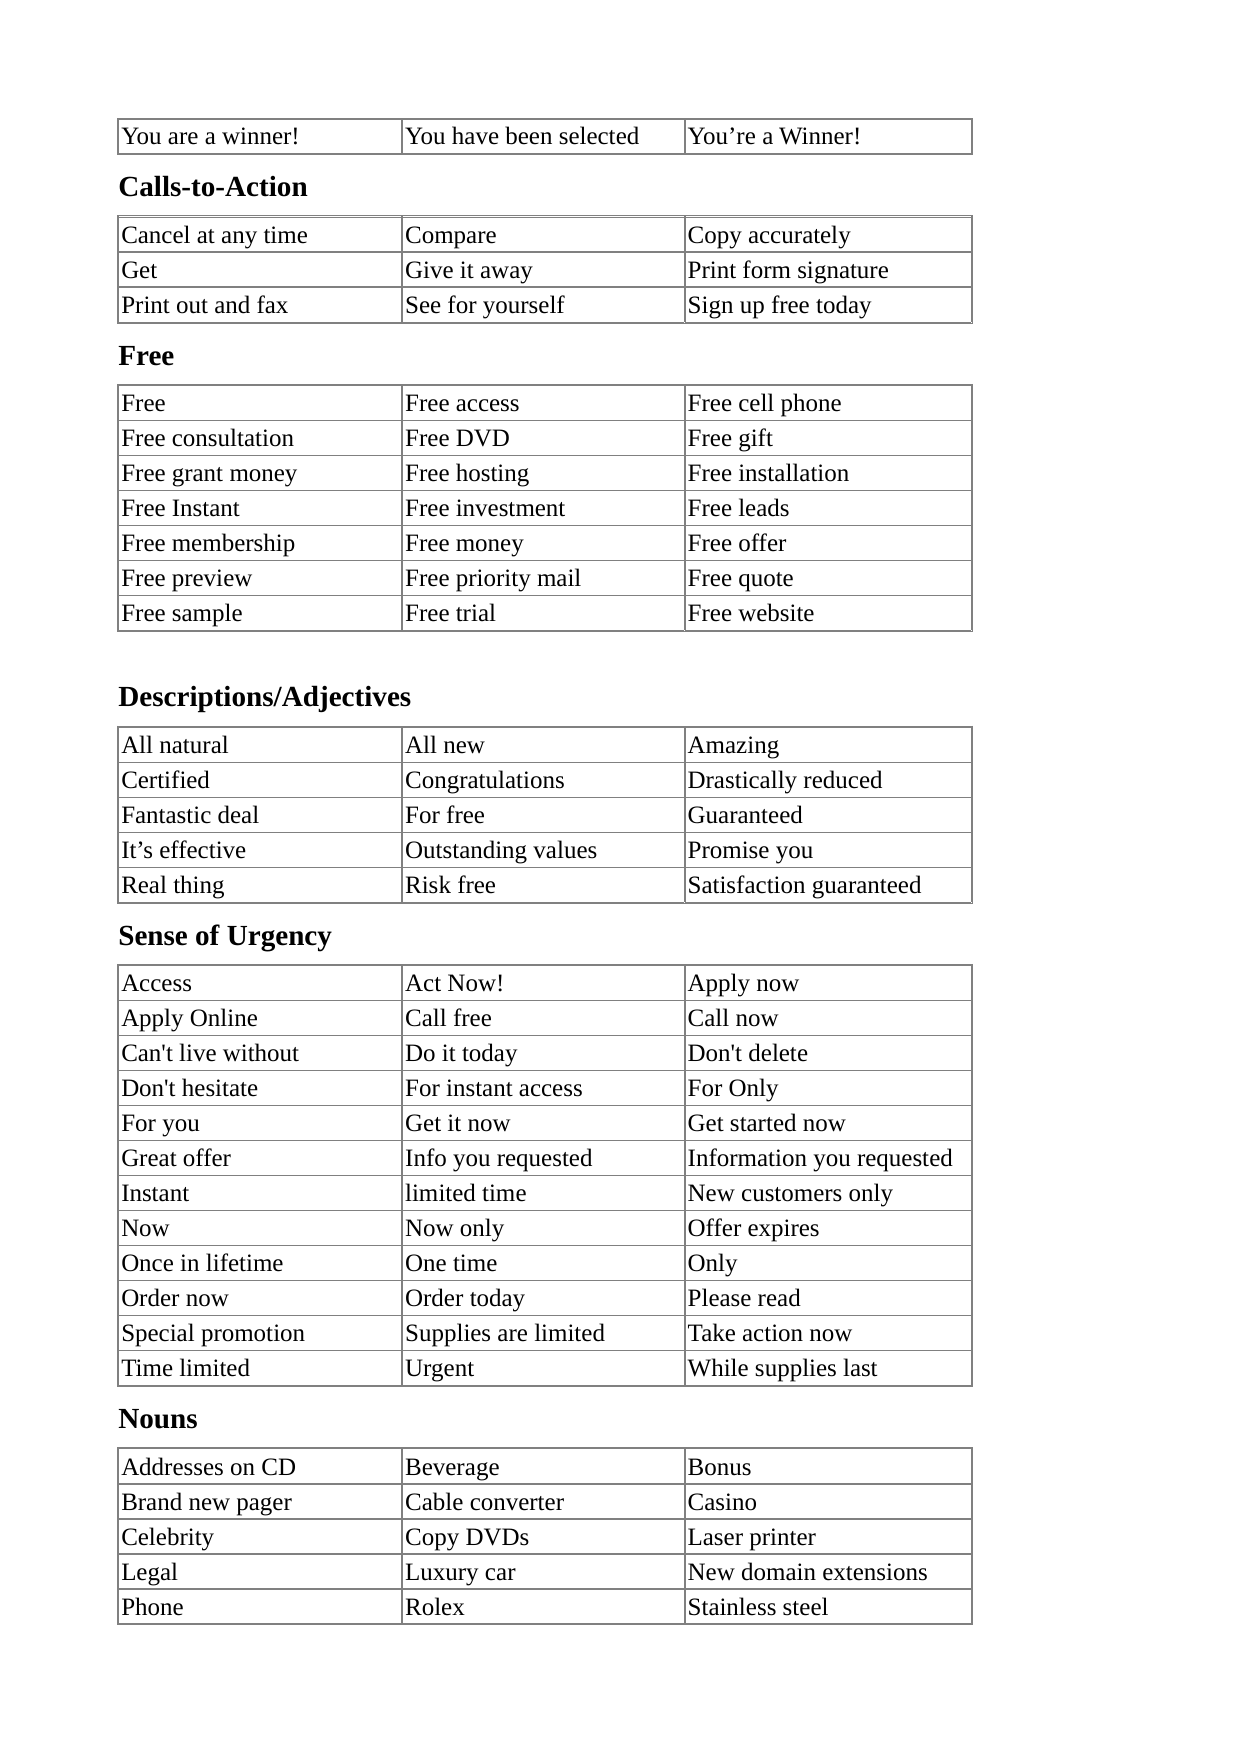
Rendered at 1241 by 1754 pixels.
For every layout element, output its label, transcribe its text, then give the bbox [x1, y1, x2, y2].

table_cell Now only [403, 1211, 684, 1245]
table_cell New customers only [686, 1176, 971, 1210]
table_header All new [403, 728, 684, 762]
table_cell For Only [686, 1071, 971, 1105]
subtitle Sense of Urgency [118, 918, 1122, 951]
table_cell Casino [686, 1485, 971, 1518]
table_cell Urgent [403, 1351, 684, 1385]
table_header Beverage [403, 1449, 684, 1483]
table_cell Order today [403, 1281, 684, 1315]
table_cell Don't hesitate [119, 1071, 401, 1105]
table_header Free cell phone [686, 386, 971, 420]
table_cell New domain extensions [686, 1555, 971, 1588]
table_cell Give it away [403, 253, 684, 286]
table_cell Free sample [119, 596, 401, 630]
subtitle Descriptions/Adjectives [118, 646, 1122, 713]
table_cell You’re a Winner! [686, 120, 971, 153]
table_cell Free gift [686, 421, 971, 455]
table_cell Time limited [119, 1351, 401, 1385]
table_cell Information you requested [686, 1141, 971, 1175]
table_cell Free preview [119, 561, 401, 595]
table_cell Free investment [403, 491, 684, 525]
table_cell Take action now [686, 1316, 971, 1350]
table_cell Don't delete [686, 1036, 971, 1070]
table_header Copy accurately [686, 218, 971, 251]
table_header All natural [119, 728, 401, 762]
table_header Act Now! [403, 966, 684, 1000]
table_cell Get it now [403, 1106, 684, 1140]
table_cell Luxury car [403, 1555, 684, 1588]
table_cell Supplies are limited [403, 1316, 684, 1350]
table_header Bonus [686, 1449, 971, 1483]
table_cell Special promotion [119, 1316, 401, 1350]
table_header Apply now [686, 966, 971, 1000]
table_cell Free money [403, 526, 684, 560]
table_header Access [119, 966, 401, 1000]
table_cell Real thing [119, 868, 401, 902]
table_cell While supplies last [686, 1351, 971, 1385]
subtitle Free [118, 338, 1122, 371]
table_cell Free leads [686, 491, 971, 525]
table_cell Get [119, 253, 401, 286]
table_cell Free installation [686, 456, 971, 490]
table_cell Phone [119, 1590, 401, 1623]
table_cell Free trial [403, 596, 684, 630]
table_cell Free grant money [119, 456, 401, 490]
table_cell Rolex [403, 1590, 684, 1623]
table_cell For you [119, 1106, 401, 1140]
table_cell Risk free [403, 868, 684, 902]
table_cell Free Instant [119, 491, 401, 525]
table_cell Brand new pager [119, 1485, 401, 1518]
table_cell Legal [119, 1555, 401, 1588]
table_cell Guaranteed [686, 798, 971, 832]
table_cell Copy DVDs [403, 1520, 684, 1553]
table_cell Order now [119, 1281, 401, 1315]
table_cell For instant access [403, 1071, 684, 1105]
subtitle Nouns [118, 1401, 1122, 1435]
table_cell Free priority mail [403, 561, 684, 595]
table_cell Can't live without [119, 1036, 401, 1070]
table_header Cancel at any time [119, 218, 401, 251]
table_cell Get started now [686, 1106, 971, 1140]
subtitle Calls-to-Action [118, 169, 1122, 203]
table_cell Fantastic deal [119, 798, 401, 832]
table_cell Promise you [686, 833, 971, 867]
table_cell Info you requested [403, 1141, 684, 1175]
table_cell You have been selected [403, 120, 684, 153]
table_cell Apply Online [119, 1001, 401, 1035]
table_cell Free website [686, 596, 971, 630]
table_cell For free [403, 798, 684, 832]
table_cell Congratulations [403, 763, 684, 797]
table_cell Print out and fax [119, 288, 401, 321]
table_cell It’s effective [119, 833, 401, 867]
table_cell limited time [403, 1176, 684, 1210]
table_cell Call free [403, 1001, 684, 1035]
table_cell Celebrity [119, 1520, 401, 1553]
table_cell Free membership [119, 526, 401, 560]
table_header Amazing [686, 728, 971, 762]
table_header Addresses on CD [119, 1449, 401, 1483]
table_header Free [119, 386, 401, 420]
table_cell See for yourself [403, 288, 684, 321]
table_cell Now [119, 1211, 401, 1245]
table_cell Free DVD [403, 421, 684, 455]
table_cell Certified [119, 763, 401, 797]
table_cell Free offer [686, 526, 971, 560]
table_cell Instant [119, 1176, 401, 1210]
table_cell Drastically reduced [686, 763, 971, 797]
table_cell Cable converter [403, 1485, 684, 1518]
table_cell Please read [686, 1281, 971, 1315]
table_cell Satisfaction guaranteed [686, 868, 971, 902]
table_cell Do it today [403, 1036, 684, 1070]
table_cell Call now [686, 1001, 971, 1035]
table_cell Only [686, 1246, 971, 1280]
table_cell Laser printer [686, 1520, 971, 1553]
table_cell Once in lifetime [119, 1246, 401, 1280]
table_cell Free quote [686, 561, 971, 595]
table_cell Stainless steel [686, 1590, 971, 1623]
table_cell You are a winner! [119, 120, 401, 153]
table_cell Free hosting [403, 456, 684, 490]
table_header Free access [403, 386, 684, 420]
table_cell Great offer [119, 1141, 401, 1175]
table_cell Free consultation [119, 421, 401, 455]
table_cell Outstanding values [403, 833, 684, 867]
table_cell Sign up free today [686, 288, 971, 321]
table_cell Print form signature [686, 253, 971, 286]
table_header Compare [403, 218, 684, 251]
table_cell Offer expires [686, 1211, 971, 1245]
table_cell One time [403, 1246, 684, 1280]
